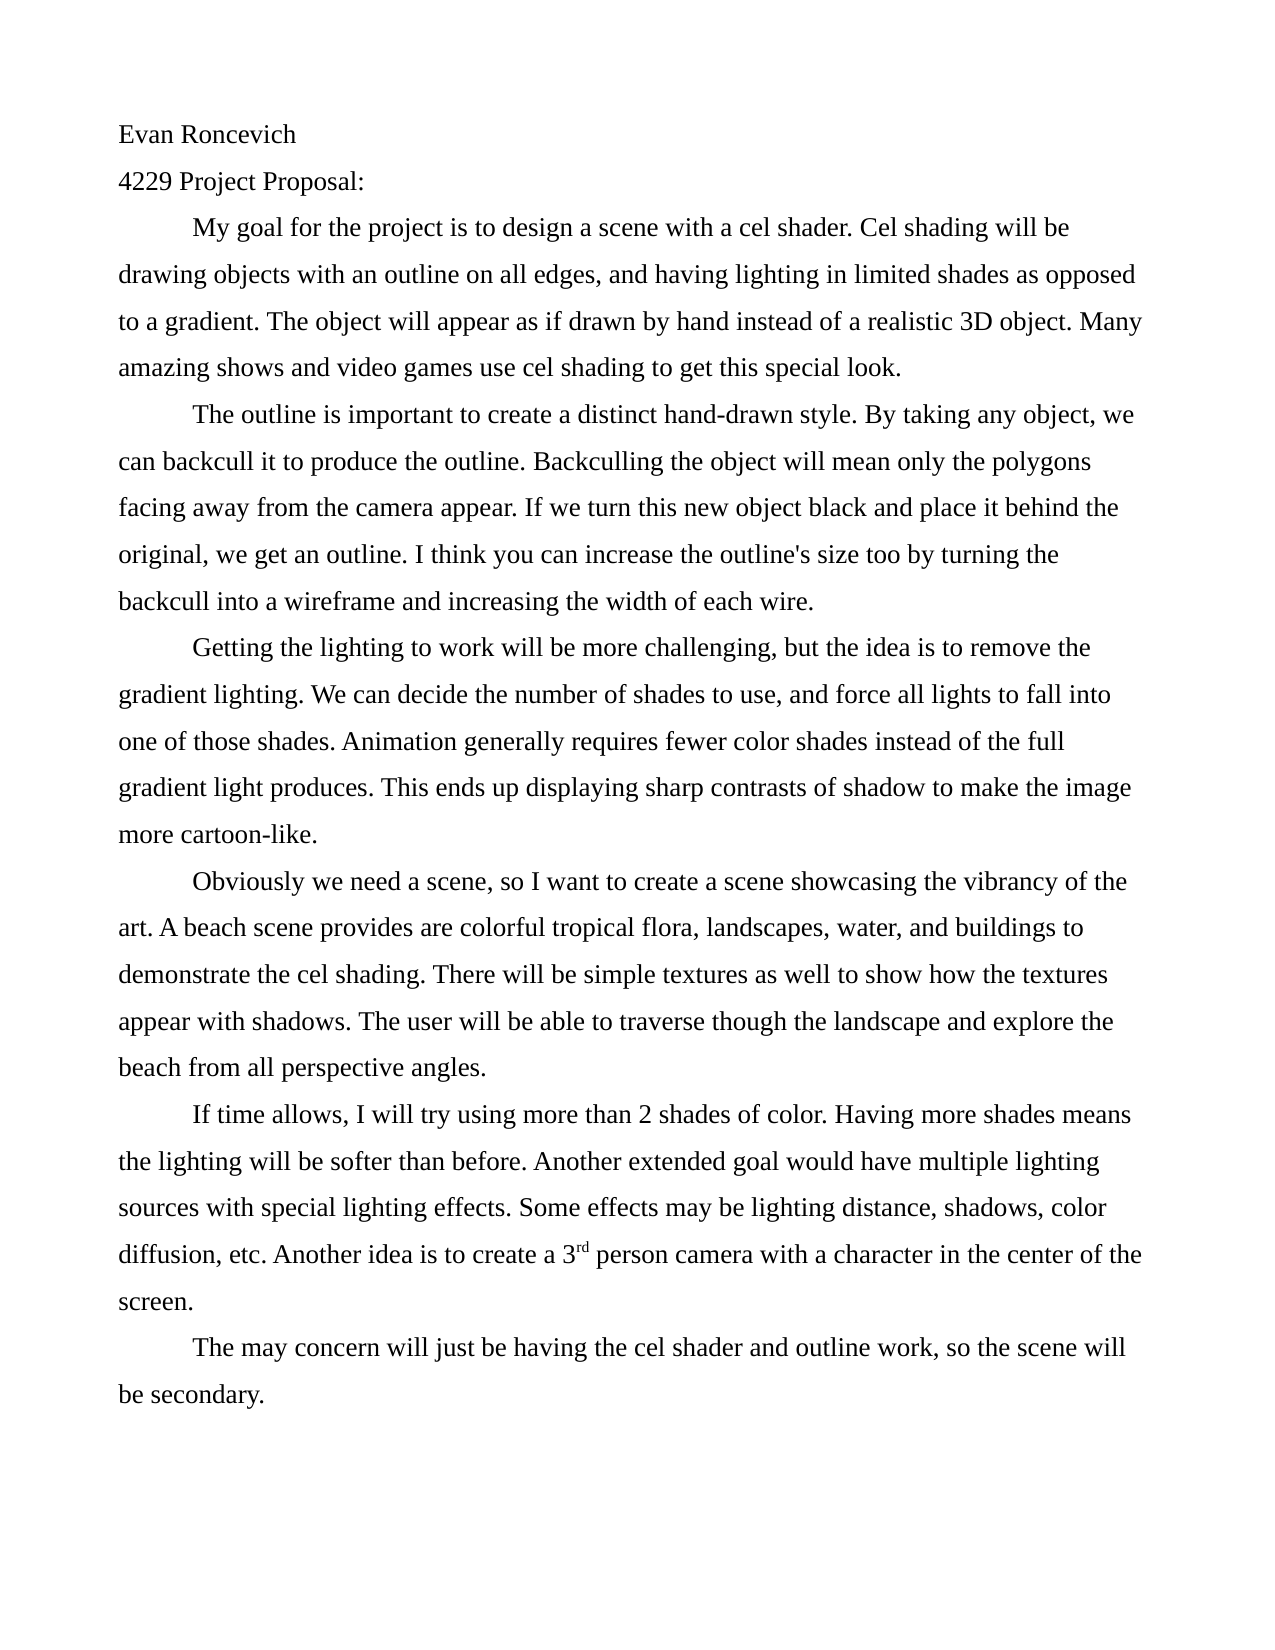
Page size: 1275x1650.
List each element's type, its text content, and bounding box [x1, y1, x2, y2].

text Evan Roncevich [118, 118, 1157, 149]
text The outline is important to create a distinct hand-drawn style. By taking any object, we can backcull it to produce the outline. Backculling the object will mean only the polygons facing away from the camera appear. If we turn this new object black and place it behind the original, we get an outline. I think you can increase the outline's size too by turning the backcull into a wireframe and increasing the width of each wire. [118, 398, 1157, 616]
text If time allows, I will try using more than 2 shades of color. Having more shades means the lighting will be softer than before. Another extended goal would have multiple lighting sources with special lighting effects. Some effects may be lighting distance, shadows, color diffusion, etc. Another idea is to create a 3rd person camera with a character in the center of the screen. [118, 1098, 1157, 1316]
text Getting the lighting to work will be more challenging, but the idea is to remove the gradient lighting. We can decide the number of shades to use, and force all lights to fall into one of those shades. Animation generally requires fewer color shades instead of the full gradient light produces. This ends up displaying sharp contrasts of shadow to make the image more cartoon-like. [118, 631, 1157, 849]
text The may concern will just be having the cel shader and outline work, so the scene will be secondary. [118, 1331, 1157, 1409]
text 4229 Project Proposal: [118, 165, 1157, 196]
text Obviously we need a scene, so I want to create a scene showcasing the vibrancy of the art. A beach scene provides are colorful tropical flora, landscapes, water, and buildings to demonstrate the cel shading. There will be simple textures as well to show how the textures appear with shadows. The user will be able to traverse though the landscape and explore the beach from all perspective angles. [118, 865, 1157, 1083]
text My goal for the project is to design a scene with a cel shader. Cel shading will be drawing objects with an outline on all edges, and having lighting in limited shades as opposed to a gradient. The object will appear as if drawn by hand instead of a realistic 3D object. Many amazing shows and video games use cel shading to get this special look. [118, 211, 1157, 383]
